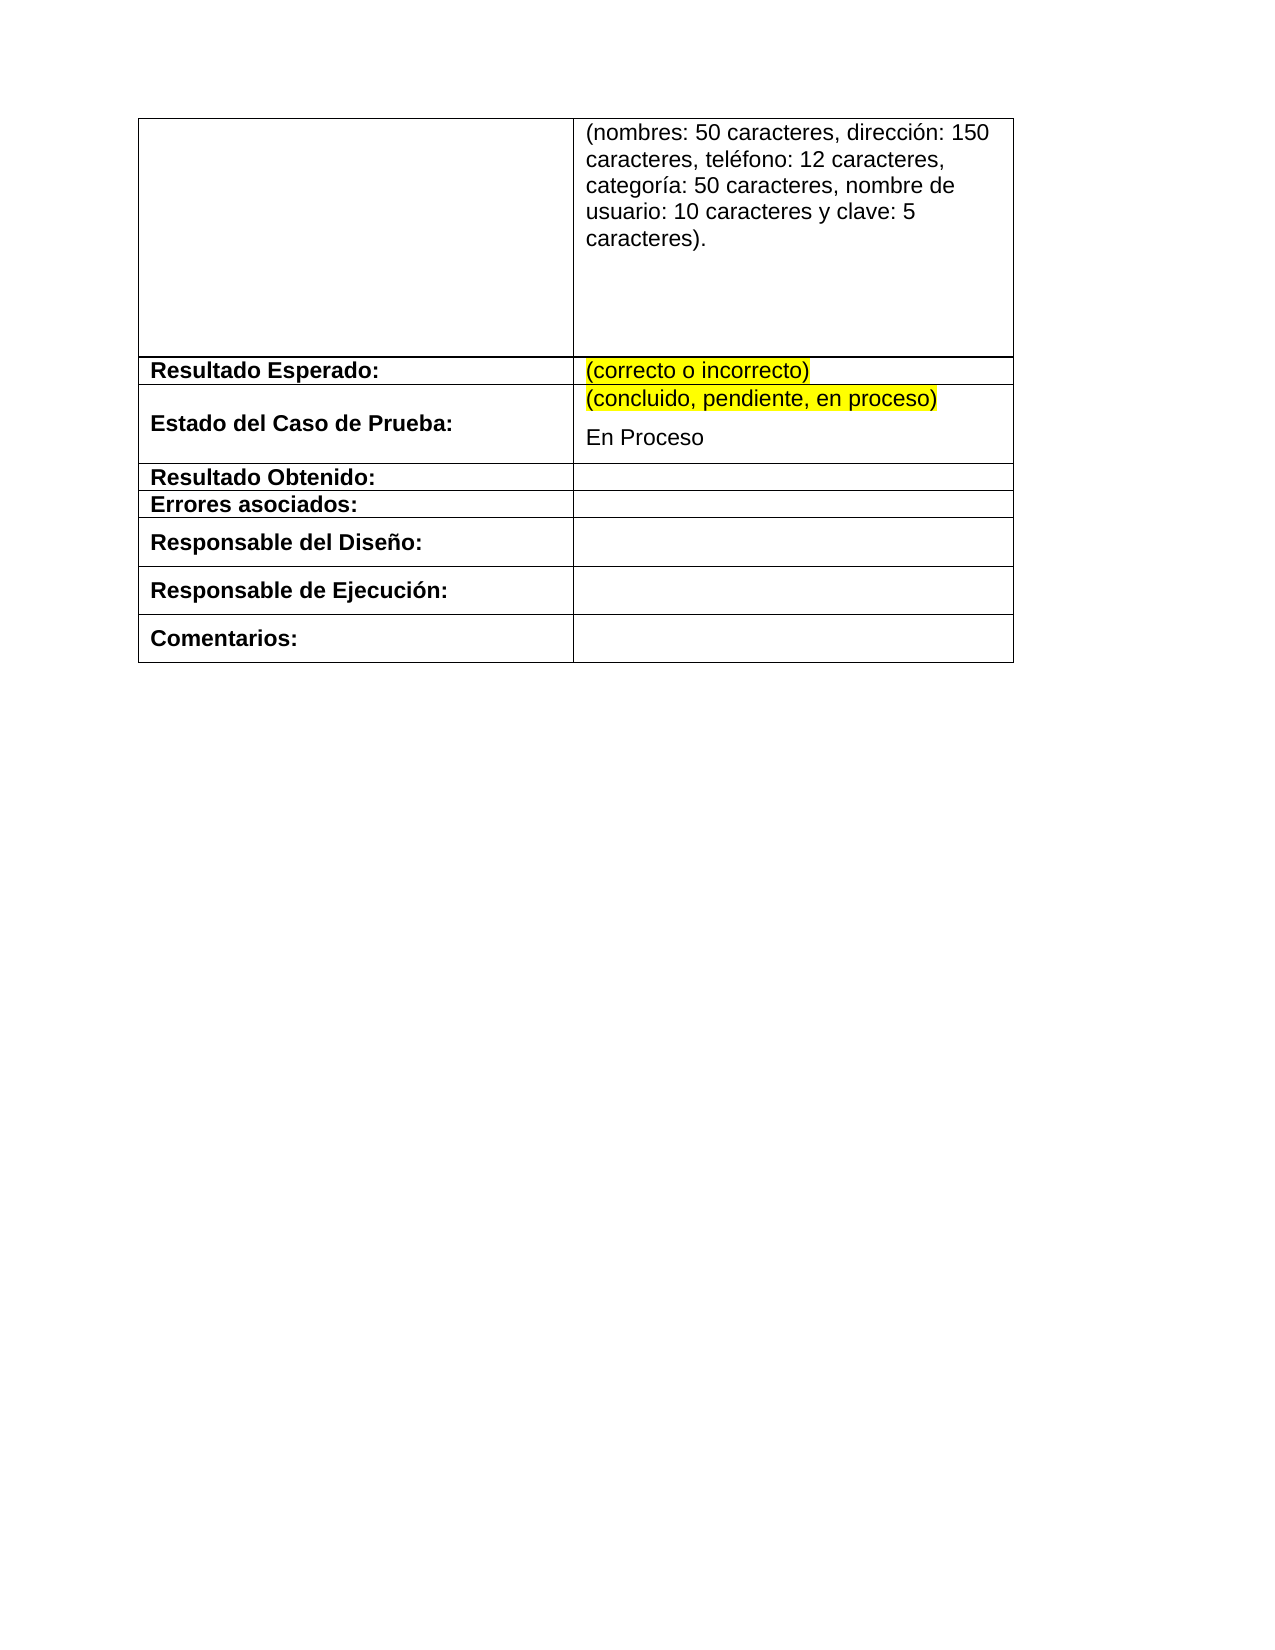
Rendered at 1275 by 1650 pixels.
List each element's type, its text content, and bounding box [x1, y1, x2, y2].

table_cell Responsable de Ejecución: [139, 567, 573, 614]
table_cell Estado del Caso de Prueba: [139, 385, 573, 462]
table_cell [139, 119, 573, 356]
table_cell Resultado Esperado: [139, 358, 573, 384]
table_cell (correcto o incorrecto) [574, 358, 1013, 384]
table_cell [574, 491, 1013, 517]
table_cell Responsable del Diseño: [139, 518, 573, 566]
table_cell (nombres: 50 caracteres, dirección: 150 caracteres, teléfono: 12 caracteres, categoría: 50 caracteres, nombre de usuario: 10 caracteres y clave: 5 caracteres). [574, 119, 1013, 356]
table_cell [574, 518, 1013, 566]
table_cell [574, 615, 1013, 662]
table_cell [574, 567, 1013, 614]
table_cell (concluido, pendiente, en proceso) En Proceso [574, 385, 1013, 462]
table_cell Comentarios: [139, 615, 573, 662]
table_cell Resultado Obtenido: [139, 464, 573, 490]
table_cell Errores asociados: [139, 491, 573, 517]
table_cell [574, 464, 1013, 490]
